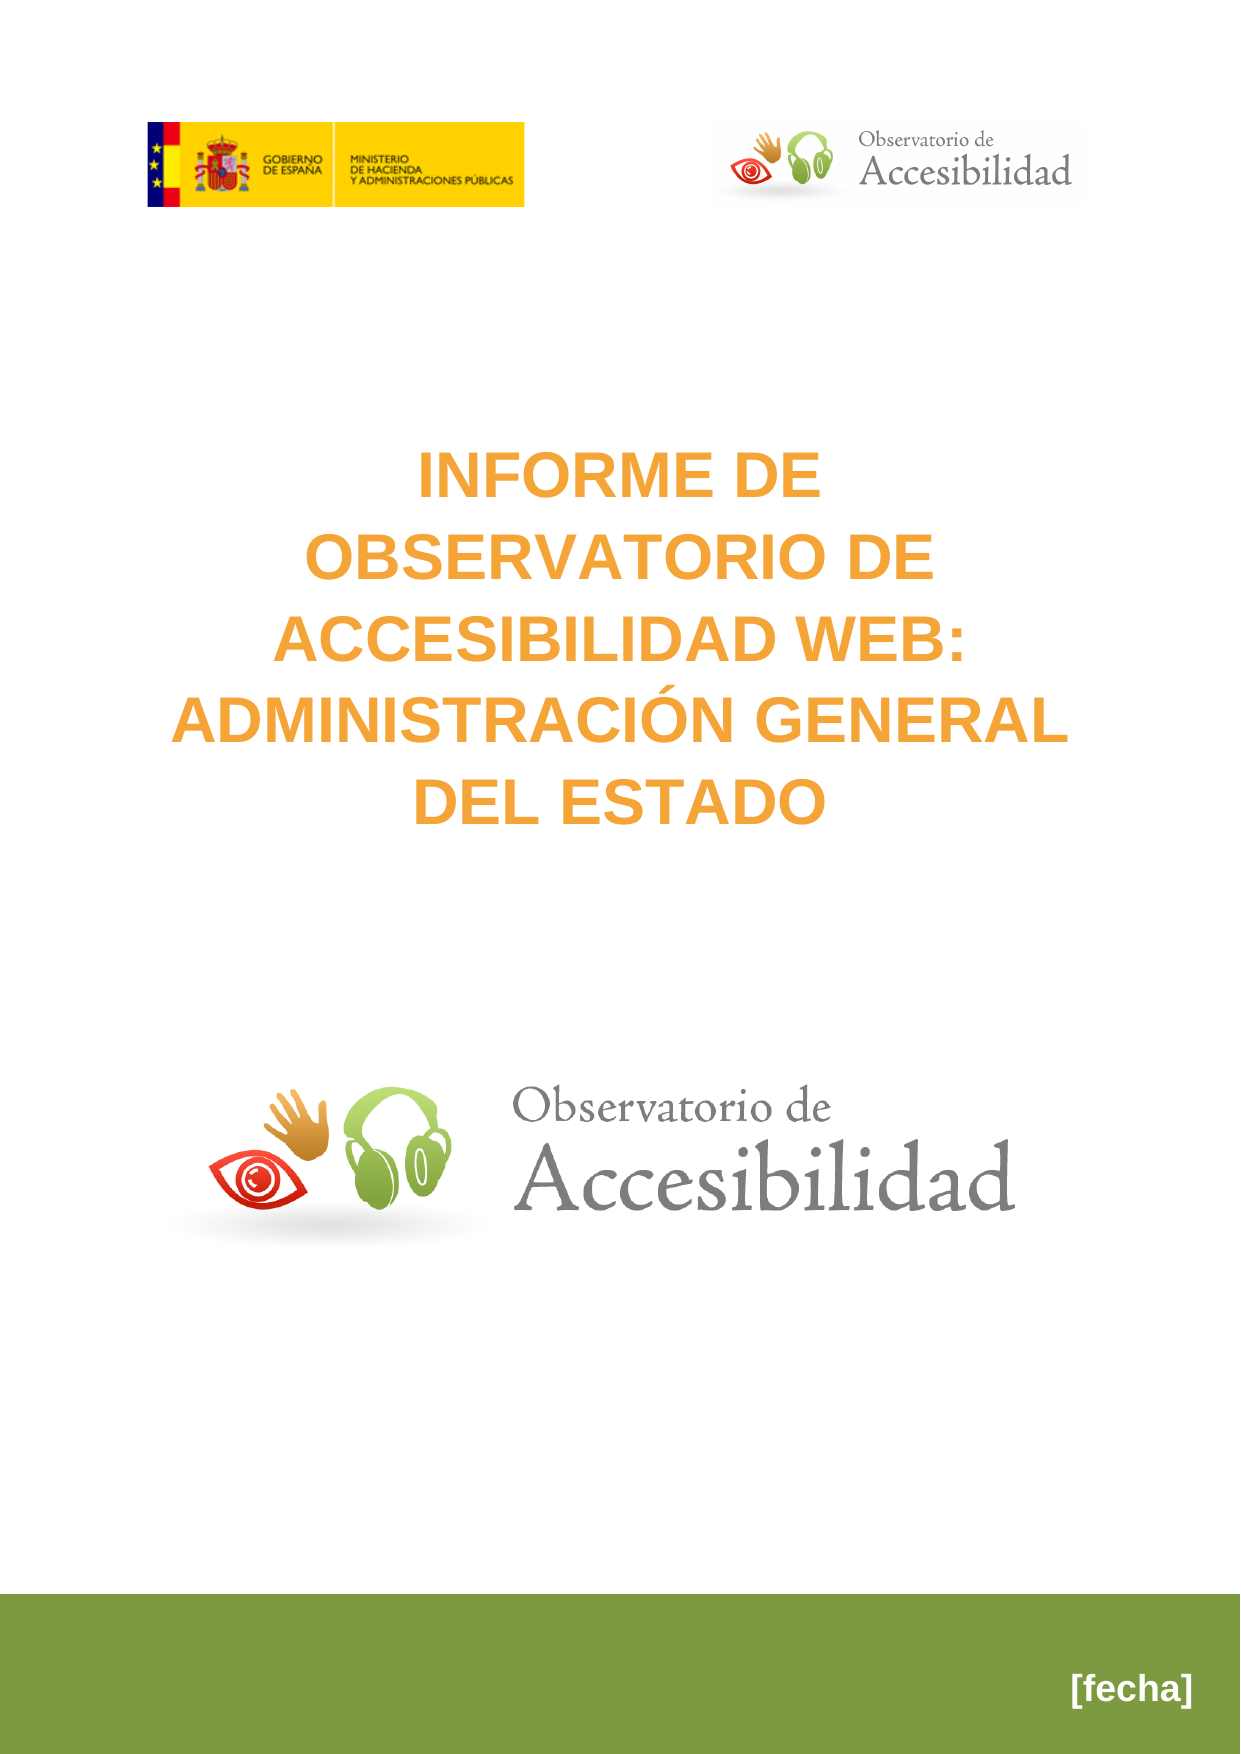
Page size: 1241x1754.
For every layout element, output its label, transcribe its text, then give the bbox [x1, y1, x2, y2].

text [fecha] [0, 1666, 1193, 1709]
picture [147, 1045, 1167, 1269]
text Informe de Observatorio de Accesibilidad Web: Administración General del Estado [148, 437, 1092, 838]
picture [147, 122, 525, 207]
picture [710, 122, 1086, 205]
